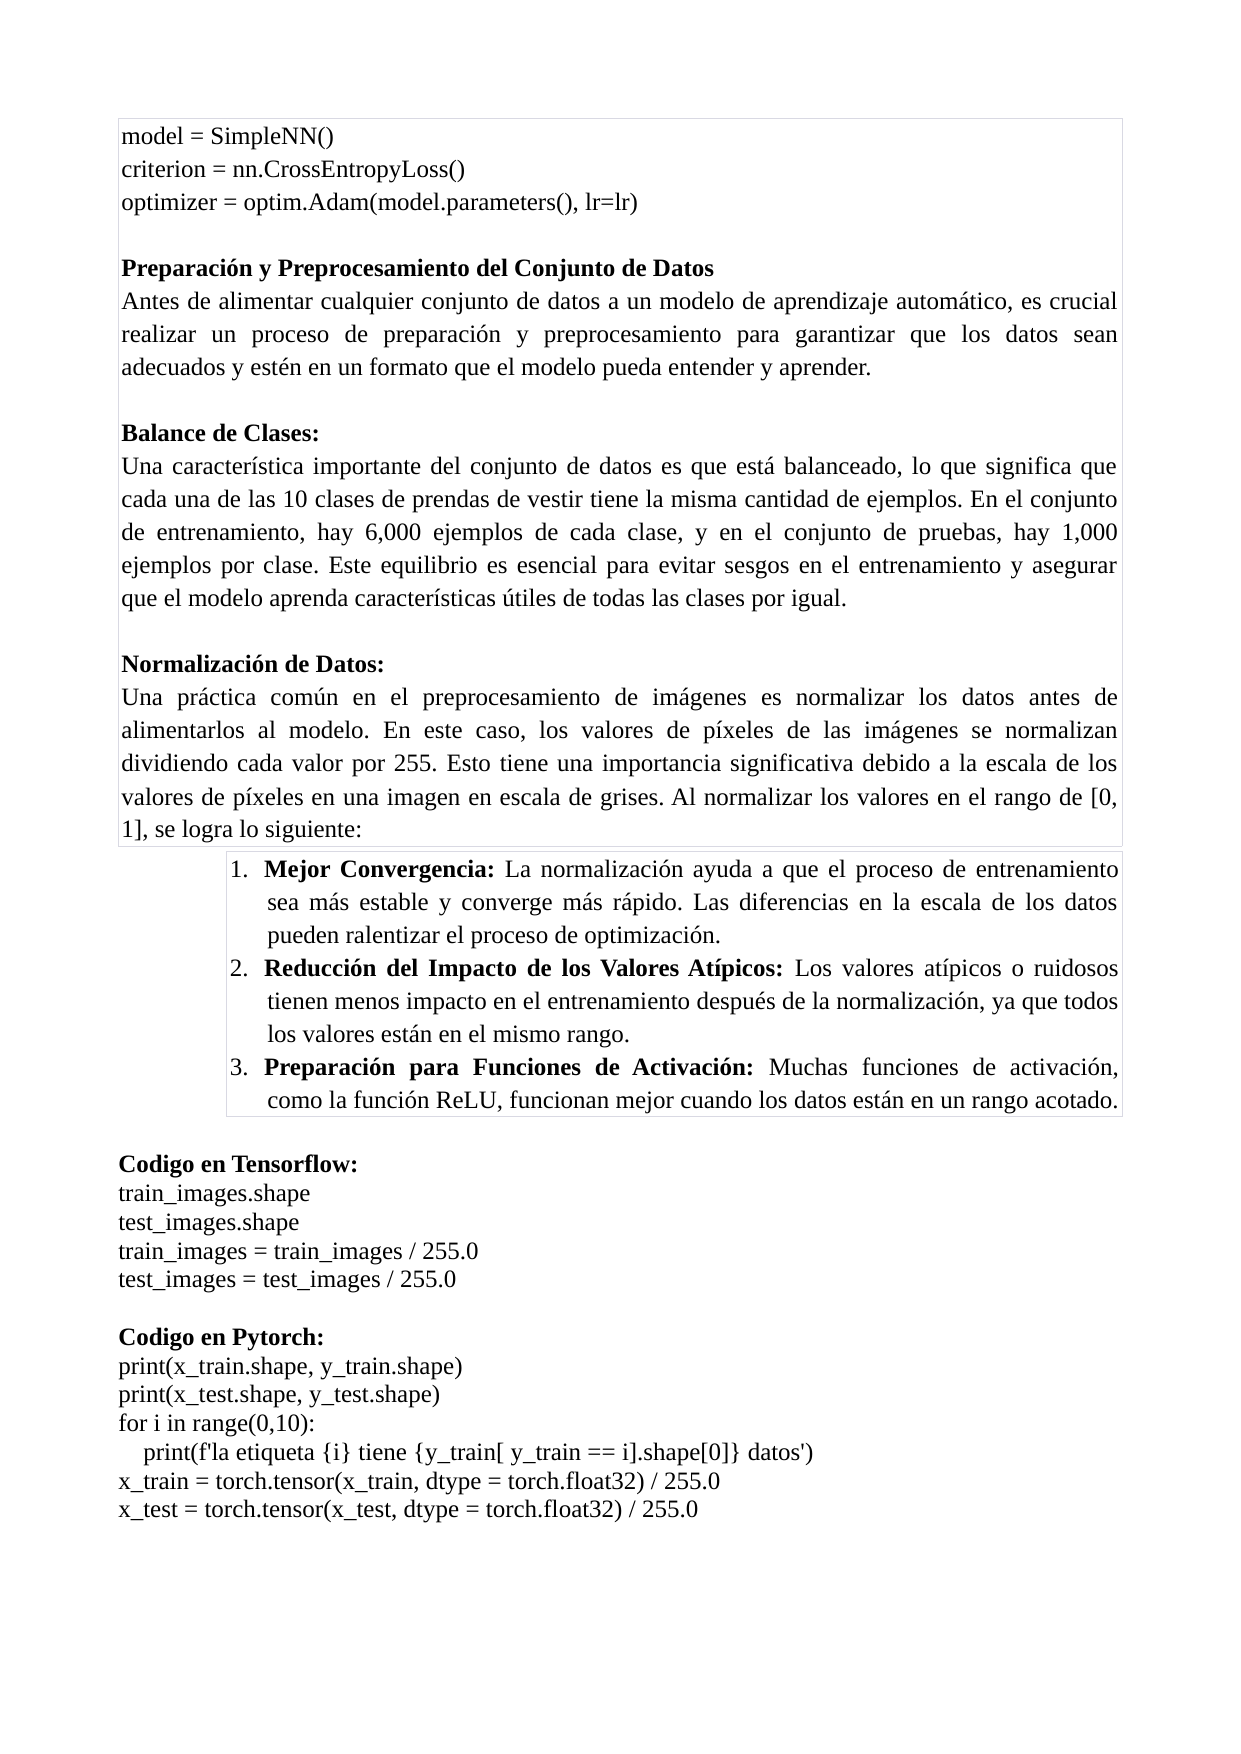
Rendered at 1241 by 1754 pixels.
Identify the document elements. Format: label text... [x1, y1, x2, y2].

text Antes de alimentar cualquier conjunto de datos a un modelo de aprendizaje automático, es crucial realizar un proceso de preparación y preprocesamiento para garantizar que los datos sean adecuados y estén en un formato que el modelo pueda entender y aprender. [119, 283, 1122, 381]
text x_train = torch.tensor(x_train, dtype = torch.float32) / 255.0 [118, 1466, 1122, 1494]
list Mejor Convergencia: La normalización ayuda a que el proceso de entrenamiento sea más estable y converge más rápido. Las diferencias en la escala de los datos pueden ralentizar el proceso de optimización. [227, 852, 1122, 948]
list Preparación para Funciones de Activación: Muchas funciones de activación, como la función ReLU, funcionan mejor cuando los datos están en un rango acotado. [227, 1049, 1122, 1116]
text print(x_test.shape, y_test.shape) [118, 1379, 1122, 1408]
text Preparación y Preprocesamiento del Conjunto de Datos [119, 250, 1122, 282]
text test_images = test_images / 255.0 [118, 1264, 1122, 1293]
text Una práctica común en el preprocesamiento de imágenes es normalizar los datos antes de alimentarlos al modelo. En este caso, los valores de píxeles de las imágenes se normalizan dividiendo cada valor por 255. Esto tiene una importancia significativa debido a la escala de los valores de píxeles en una imagen en escala de grises. Al normalizar los valores en el rango de [0, 1], se logra lo siguiente: [119, 679, 1122, 846]
text Codigo en Tensorflow: [118, 1149, 1122, 1178]
text Codigo en Pytorch: [118, 1322, 1122, 1351]
text model = SimpleNN() [119, 119, 1122, 150]
text for i in range(0,10): [118, 1408, 1122, 1437]
text train_images.shape [118, 1178, 1122, 1207]
text criterion = nn.CrossEntropyLoss() [119, 151, 1122, 183]
text print(f'la etiqueta {i} tiene {y_train[ y_train == i].shape[0]} datos') [118, 1437, 1122, 1466]
text test_images.shape [118, 1207, 1122, 1236]
text Balance de Clases: [119, 415, 1122, 447]
list Reducción del Impacto de los Valores Atípicos: Los valores atípicos o ruidosos tienen menos impacto en el entrenamiento después de la normalización, ya que todos los valores están en el mismo rango. [227, 950, 1122, 1047]
text Normalización de Datos: [119, 646, 1122, 678]
text optimizer = optim.Adam(model.parameters(), lr=lr) [119, 184, 1122, 216]
text x_test = torch.tensor(x_test, dtype = torch.float32) / 255.0 [118, 1494, 1122, 1523]
text Una característica importante del conjunto de datos es que está balanceado, lo que significa que cada una de las 10 clases de prendas de vestir tiene la misma cantidad de ejemplos. En el conjunto de entrenamiento, hay 6,000 ejemplos de cada clase, y en el conjunto de pruebas, hay 1,000 ejemplos por clase. Este equilibrio es esencial para evitar sesgos en el entrenamiento y asegurar que el modelo aprenda características útiles de todas las clases por igual. [119, 448, 1122, 612]
text train_images = train_images / 255.0 [118, 1236, 1122, 1264]
text print(x_train.shape, y_train.shape) [118, 1351, 1122, 1379]
